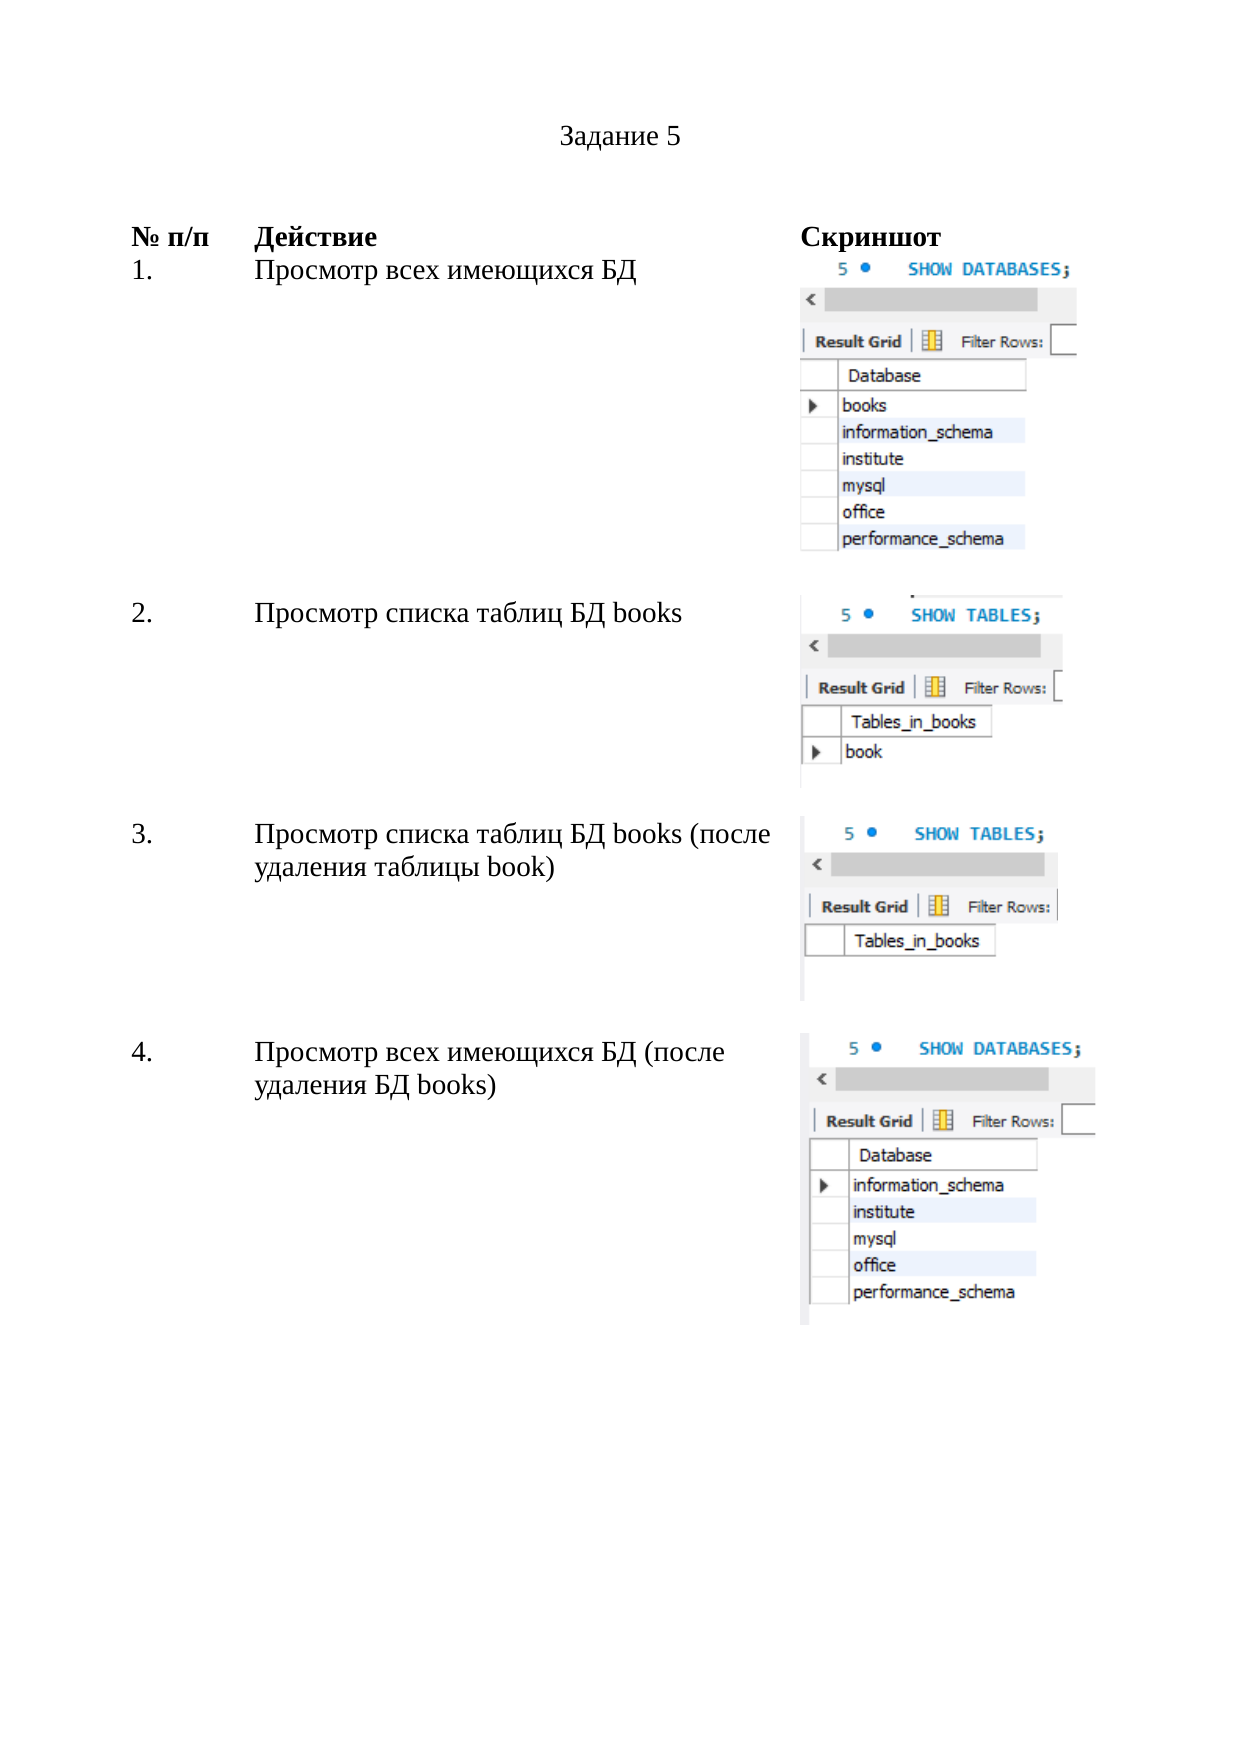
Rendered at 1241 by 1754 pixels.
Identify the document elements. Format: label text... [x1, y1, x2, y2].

table_cell 2. [118, 595, 241, 816]
text Задание 5 [118, 118, 1122, 152]
table_header Скриншот [788, 219, 1122, 252]
table_header Действие [241, 219, 787, 252]
table_cell [788, 816, 1122, 1034]
picture [800, 595, 1063, 788]
table_cell Просмотр списка таблиц БД books [241, 595, 787, 816]
table_cell [1096, 1034, 1122, 1324]
picture [800, 252, 1077, 567]
table_cell 4. [118, 1034, 241, 1324]
picture [800, 816, 1058, 1001]
table_header № п/п [118, 219, 241, 252]
table_cell Просмотр всех имеющихся БД [241, 252, 787, 595]
table_cell [788, 252, 1122, 595]
picture [800, 1033, 1096, 1325]
table_cell 1. [118, 252, 241, 595]
table_cell [788, 595, 1122, 816]
table_cell Просмотр всех имеющихся БД (после удаления БД books) [241, 1034, 787, 1324]
table_cell 3. [118, 816, 241, 1034]
table_cell [788, 1034, 800, 1324]
table_cell Просмотр списка таблиц БД books (после удаления таблицы book) [241, 816, 787, 1034]
